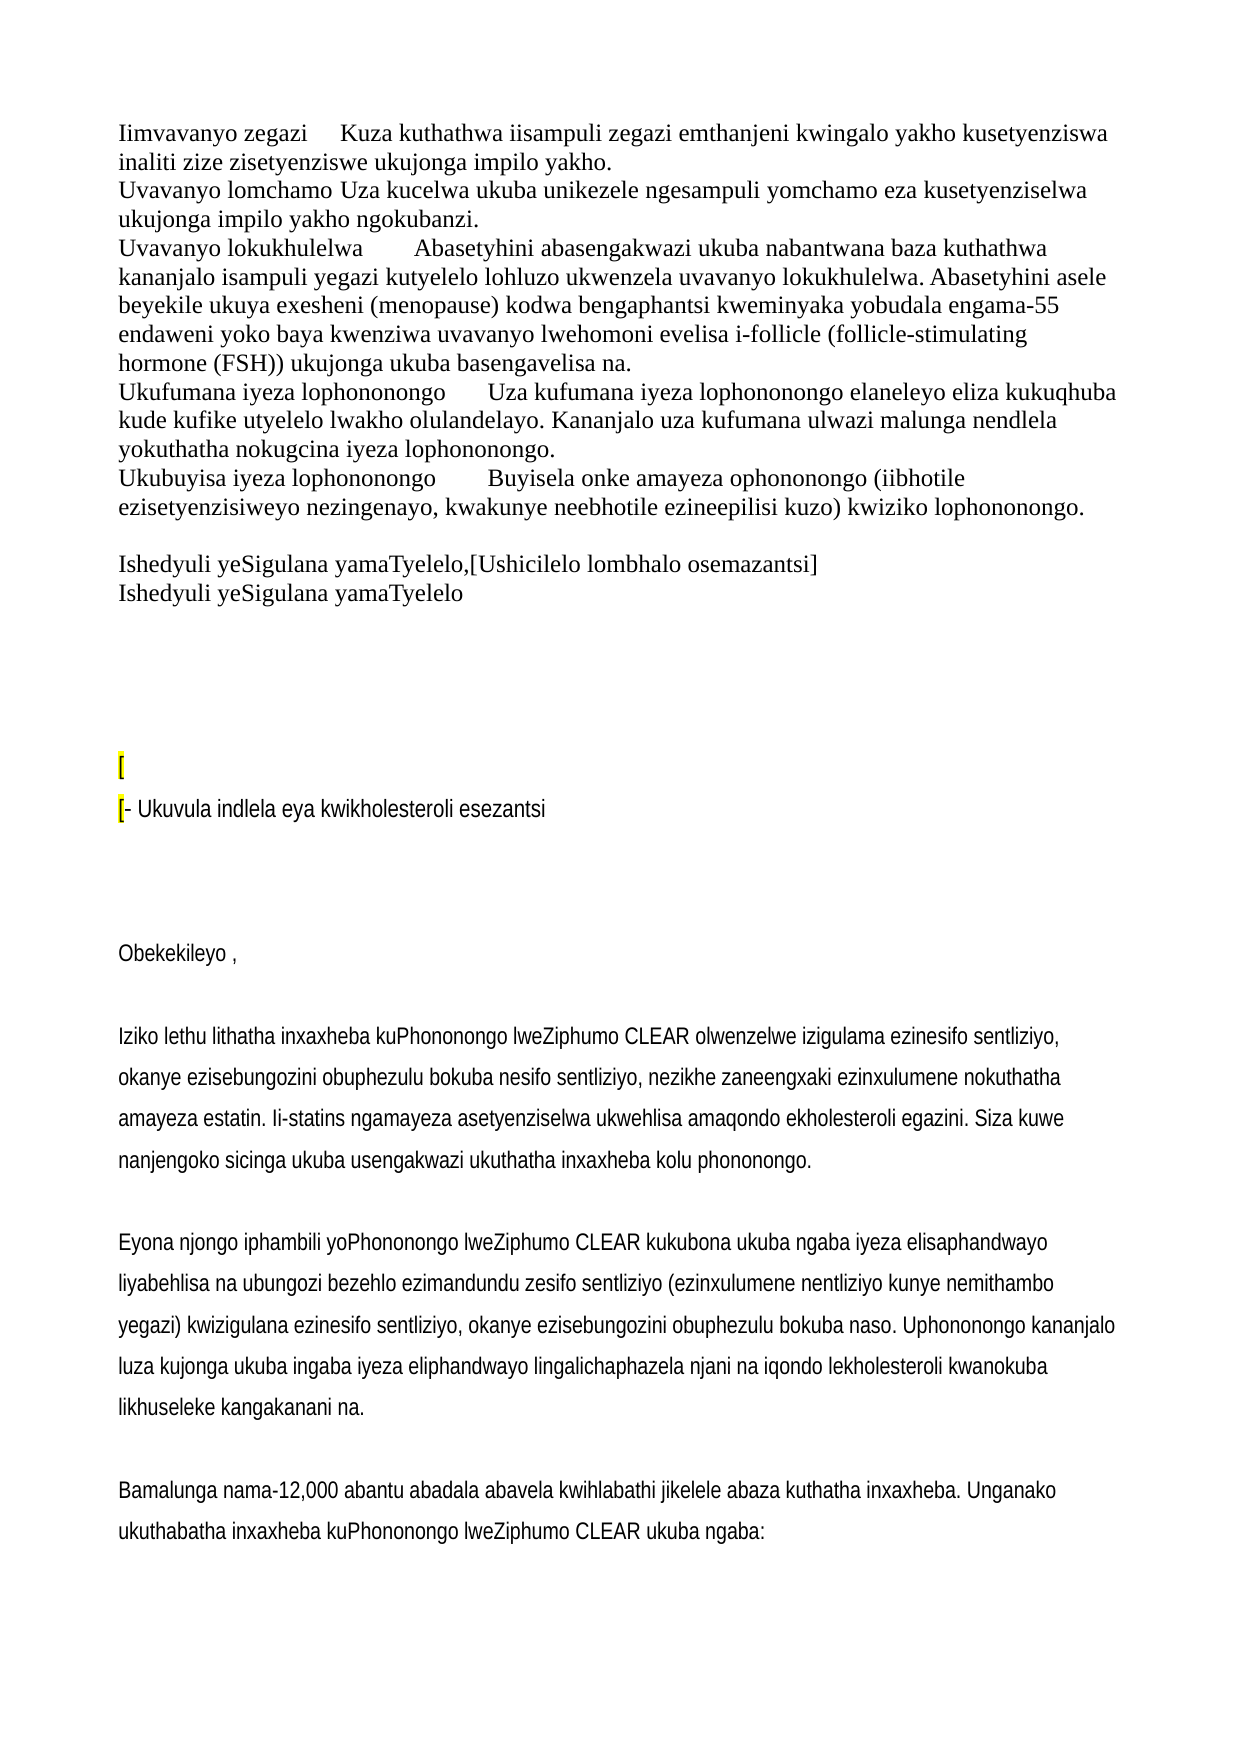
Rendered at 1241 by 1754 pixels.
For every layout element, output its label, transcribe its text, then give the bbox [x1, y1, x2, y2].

text Iimvavanyo zegazi Kuza kuthathwa iisampuli zegazi emthanjeni kwingalo yakho kusetyenziswa inaliti zize zisetyenziswe ukujonga impilo yakho. [118, 118, 1122, 176]
text Obekekileyo <<Patient Name>>, [118, 939, 1122, 967]
text Ishedyuli yeSigulana yamaTyelelo,[Ushicilelo lombhalo osemazantsi] [118, 549, 1122, 578]
text Eyona njongo iphambili yoPhononongo lweZiphumo CLEAR kukubona ukuba ngaba iyeza elisaphandwayo liyabehlisa na ubungozi bezehlo ezimandundu zesifo sentliziyo (ezinxulumene nentliziyo kunye nemithambo yegazi) kwizigulana ezinesifo sentliziyo, okanye ezisebungozini obuphezulu bokuba naso. Uphononongo kananjalo luza kujonga ukuba ingaba iyeza eliphandwayo lingalichaphazela njani na iqondo lekholesteroli kwanokuba likhuseleke kangakanani na. [118, 1228, 1122, 1421]
text [Study branding - Ukuvula indlela eya kwikholesteroli esezantsi] [118, 793, 1122, 824]
text Iziko lethu lithatha inxaxheba kuPhononongo lweZiphumo CLEAR olwenzelwe izigulama ezinesifo sentliziyo, okanye ezisebungozini obuphezulu bokuba nesifo sentliziyo, nezikhe zaneengxaki ezinxulumene nokuthatha amayeza estatin. Ii-statins ngamayeza asetyenziselwa ukwehlisa amaqondo ekholesteroli egazini. Siza kuwe nanjengoko sicinga ukuba usengakwazi ukuthatha inxaxheba kolu phononongo. [118, 1022, 1122, 1173]
text Uvavanyo lomchamo Uza kucelwa ukuba unikezele ngesampuli yomchamo eza kusetyenziselwa ukujonga impilo yakho ngokubanzi. [118, 176, 1122, 233]
text Ukubuyisa iyeza lophononongo Buyisela onke amayeza ophononongo (iibhotile ezisetyenzisiweyo nezingenayo, kwakunye neebhotile ezineepilisi kuzo) kwiziko lophononongo. [118, 463, 1122, 521]
text Ishedyuli yeSigulana yamaTyelelo [118, 578, 1122, 607]
text Bamalunga nama-12,000 abantu abadala abavela kwihlabathi jikelele abaza kuthatha inxaxheba. Unganako ukuthabatha inxaxheba kuPhononongo lweZiphumo CLEAR ukuba ngaba: [118, 1476, 1122, 1544]
text Ukufumana iyeza lophononongo Uza kufumana iyeza lophononongo elaneleyo eliza kukuqhuba kude kufike utyelelo lwakho olulandelayo. Kananjalo uza kufumana ulwazi malunga nendlela yokuthatha nokugcina iyeza lophononongo. [118, 377, 1122, 463]
text [Page 1] [118, 751, 1122, 779]
text Uvavanyo lokukhulelwa Abasetyhini abasengakwazi ukuba nabantwana baza kuthathwa kananjalo isampuli yegazi kutyelelo lohluzo ukwenzela uvavanyo lokukhulelwa. Abasetyhini asele beyekile ukuya exesheni (menopause) kodwa bengaphantsi kweminyaka yobudala engama-55 endaweni yoko baya kwenziwa uvavanyo lwehomoni evelisa i-follicle (follicle-stimulating hormone (FSH)) ukujonga ukuba basengavelisa na. [118, 233, 1122, 377]
